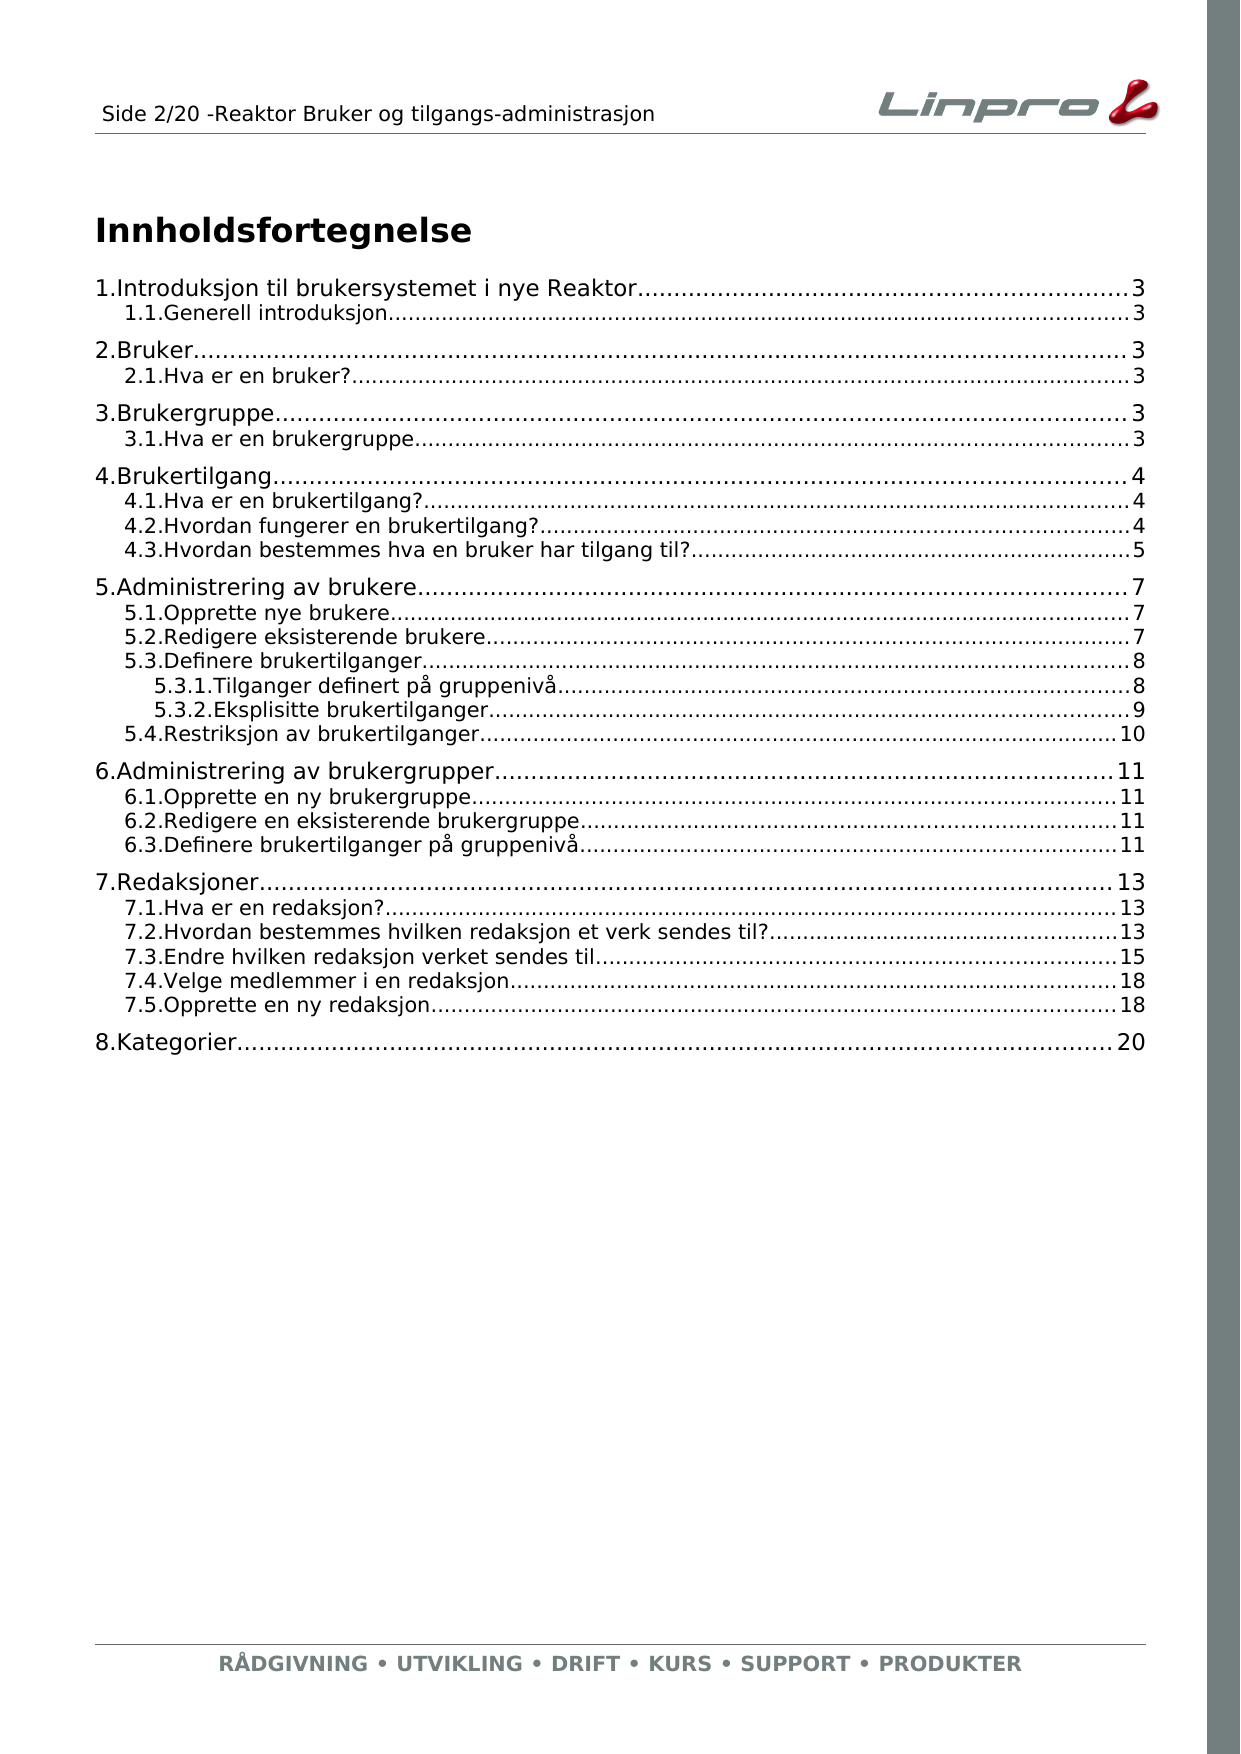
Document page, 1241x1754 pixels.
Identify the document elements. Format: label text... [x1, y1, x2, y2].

picture [878, 78, 1162, 128]
text 1.Introduksjon til brukersystemet i nye Reaktor 3 [94, 275, 1146, 301]
text 3.Brukergruppe 3 [94, 400, 1146, 427]
text 5.3.2.Eksplisitte brukertilganger 9 [153, 698, 1146, 722]
subtitle Innholdsfortegnelse [94, 212, 1146, 251]
text 6.Administrering av brukergrupper 11 [94, 758, 1146, 785]
text 4.2.Hvordan fungerer en brukertilgang? 4 [124, 514, 1146, 538]
text 5.Administrering av brukere 7 [94, 574, 1146, 601]
text 7.4.Velge medlemmer i en redaksjon 18 [124, 969, 1146, 993]
text 5.1.Opprette nye brukere 7 [124, 601, 1146, 625]
text 5.4.Restriksjon av brukertilganger 10 [124, 722, 1146, 746]
text 3.1.Hva er en brukergruppe 3 [124, 427, 1146, 451]
text 5.2.Redigere eksisterende brukere 7 [124, 625, 1146, 649]
text 6.2.Redigere en eksisterende brukergruppe 11 [124, 809, 1146, 833]
text 7.3.Endre hvilken redaksjon verket sendes til 15 [124, 945, 1146, 969]
text 5.3.1.Tilganger definert på gruppenivå 8 [153, 674, 1146, 698]
text 2.Bruker 3 [94, 337, 1146, 364]
text 8.Kategorier 20 [94, 1029, 1146, 1056]
text 7.5.Opprette en ny redaksjon 18 [124, 993, 1146, 1017]
text 6.1.Opprette en ny brukergruppe 11 [124, 785, 1146, 809]
text 6.3.Definere brukertilganger på gruppenivå 11 [124, 833, 1146, 858]
text 4.Brukertilgang 4 [94, 463, 1146, 489]
text 1.1.Generell introduksjon 3 [124, 301, 1146, 326]
text 5.3.Definere brukertilganger 8 [124, 649, 1146, 674]
text 7.Redaksjoner 13 [94, 869, 1146, 896]
text 4.1.Hva er en brukertilgang? 4 [124, 489, 1146, 514]
text 4.3.Hvordan bestemmes hva en bruker har tilgang til? 5 [124, 538, 1146, 562]
text 2.1.Hva er en bruker? 3 [124, 364, 1146, 388]
text 7.1.Hva er en redaksjon? 13 [124, 896, 1146, 920]
text 7.2.Hvordan bestemmes hvilken redaksjon et verk sendes til? 13 [124, 920, 1146, 945]
